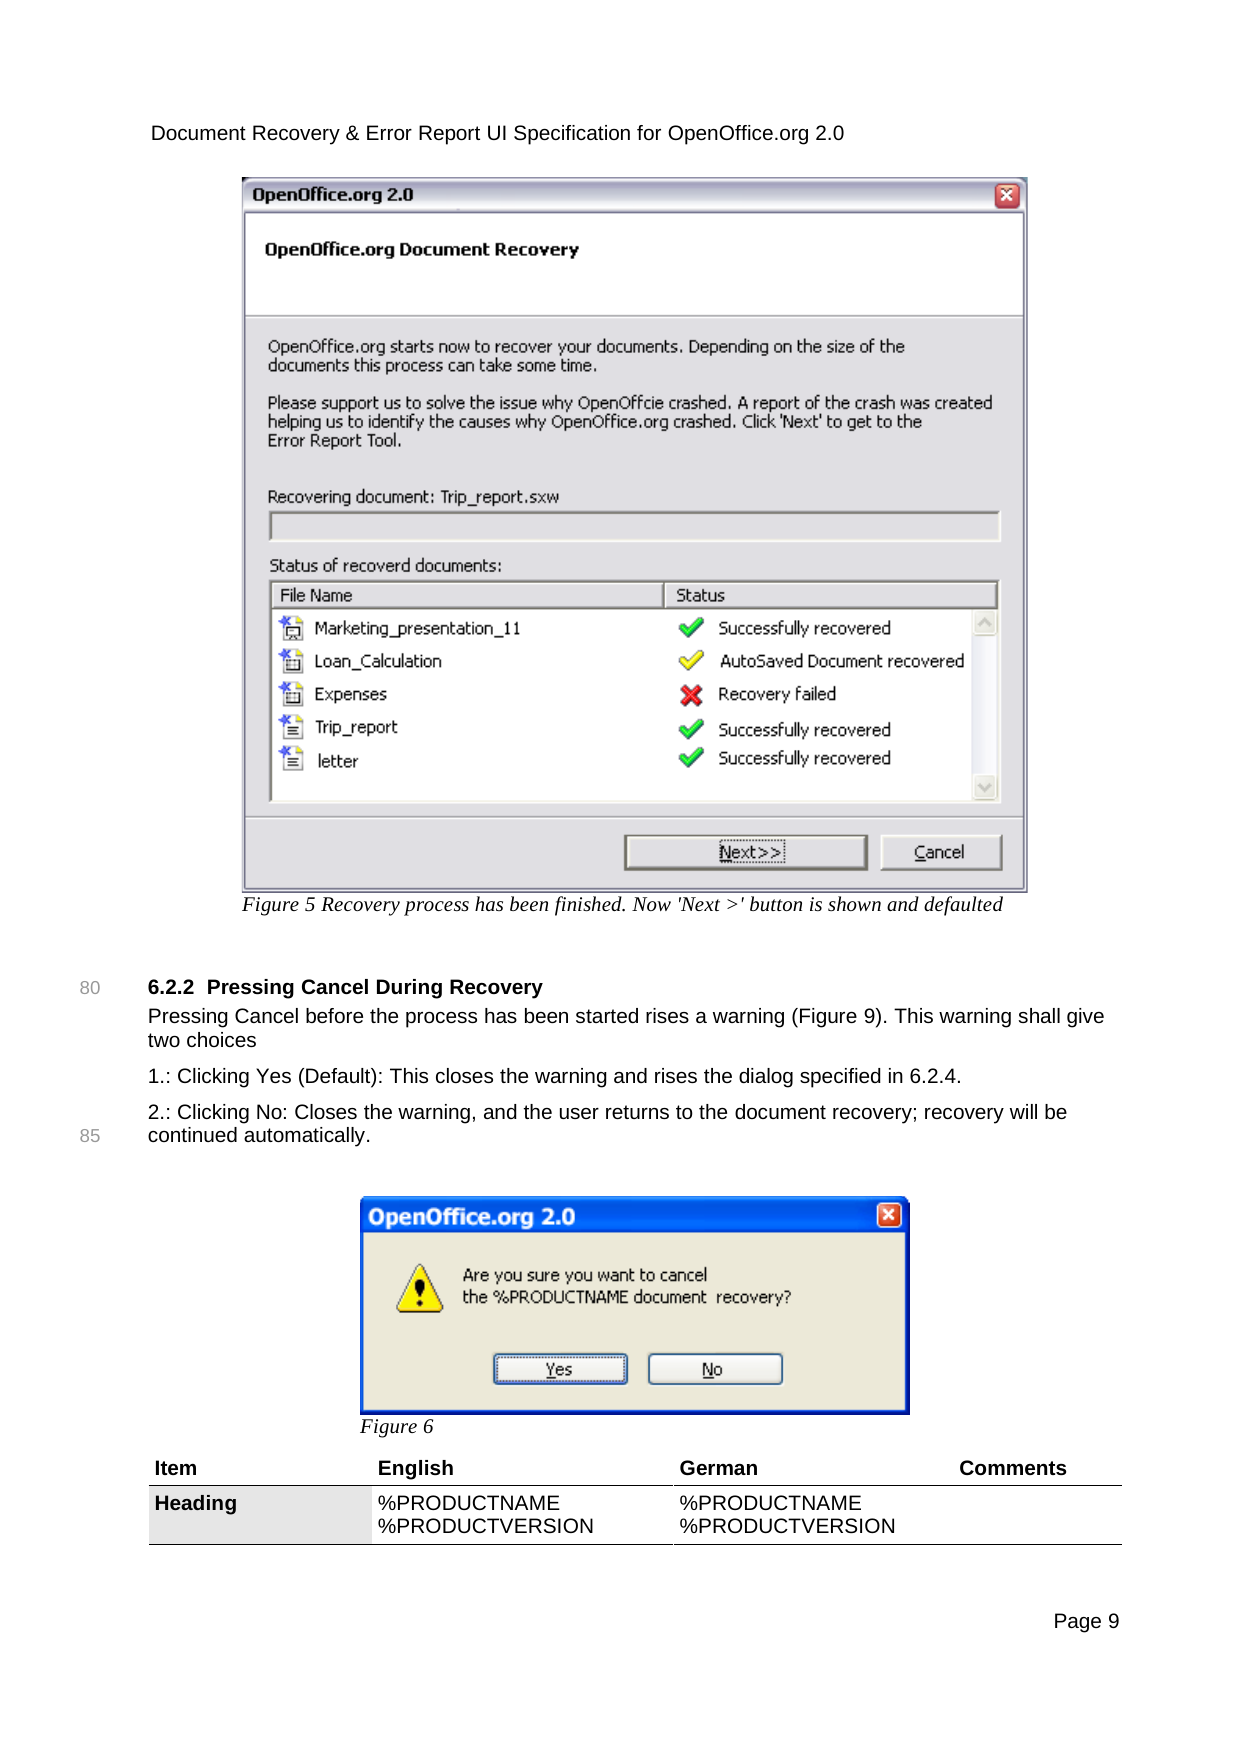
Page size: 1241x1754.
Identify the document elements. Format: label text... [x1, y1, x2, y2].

table_header Comments [953, 1450, 1122, 1485]
text Figure 5 Recovery process has been finished. Now 'Next >' button is shown and defaulted [242, 893, 1028, 915]
table_header German [674, 1450, 953, 1485]
subtitle Pressing Cancel During Recovery [148, 975, 1122, 999]
text Figure 6 [360, 1415, 910, 1437]
table_cell %PRODUCTNAME %PRODUCTVERSION [372, 1486, 673, 1544]
table_cell %PRODUCTNAME %PRODUCTVERSION [674, 1486, 953, 1544]
table_header Item [149, 1450, 372, 1485]
table_header English [372, 1450, 673, 1485]
table_cell Heading [149, 1486, 372, 1544]
picture [241, 177, 1028, 893]
text Pressing Cancel before the process has been started rises a warning (Figure 9). This warning shall give two choices [148, 1004, 1122, 1052]
text 1.: Clicking Yes (Default): This closes the warning and rises the dialog specified in 6.2.4. [148, 1064, 1122, 1088]
text 2.: Clicking No: Closes the warning, and the user returns to the document recovery; recovery will be continued automatically. [148, 1100, 1122, 1147]
table_cell [953, 1486, 1122, 1544]
